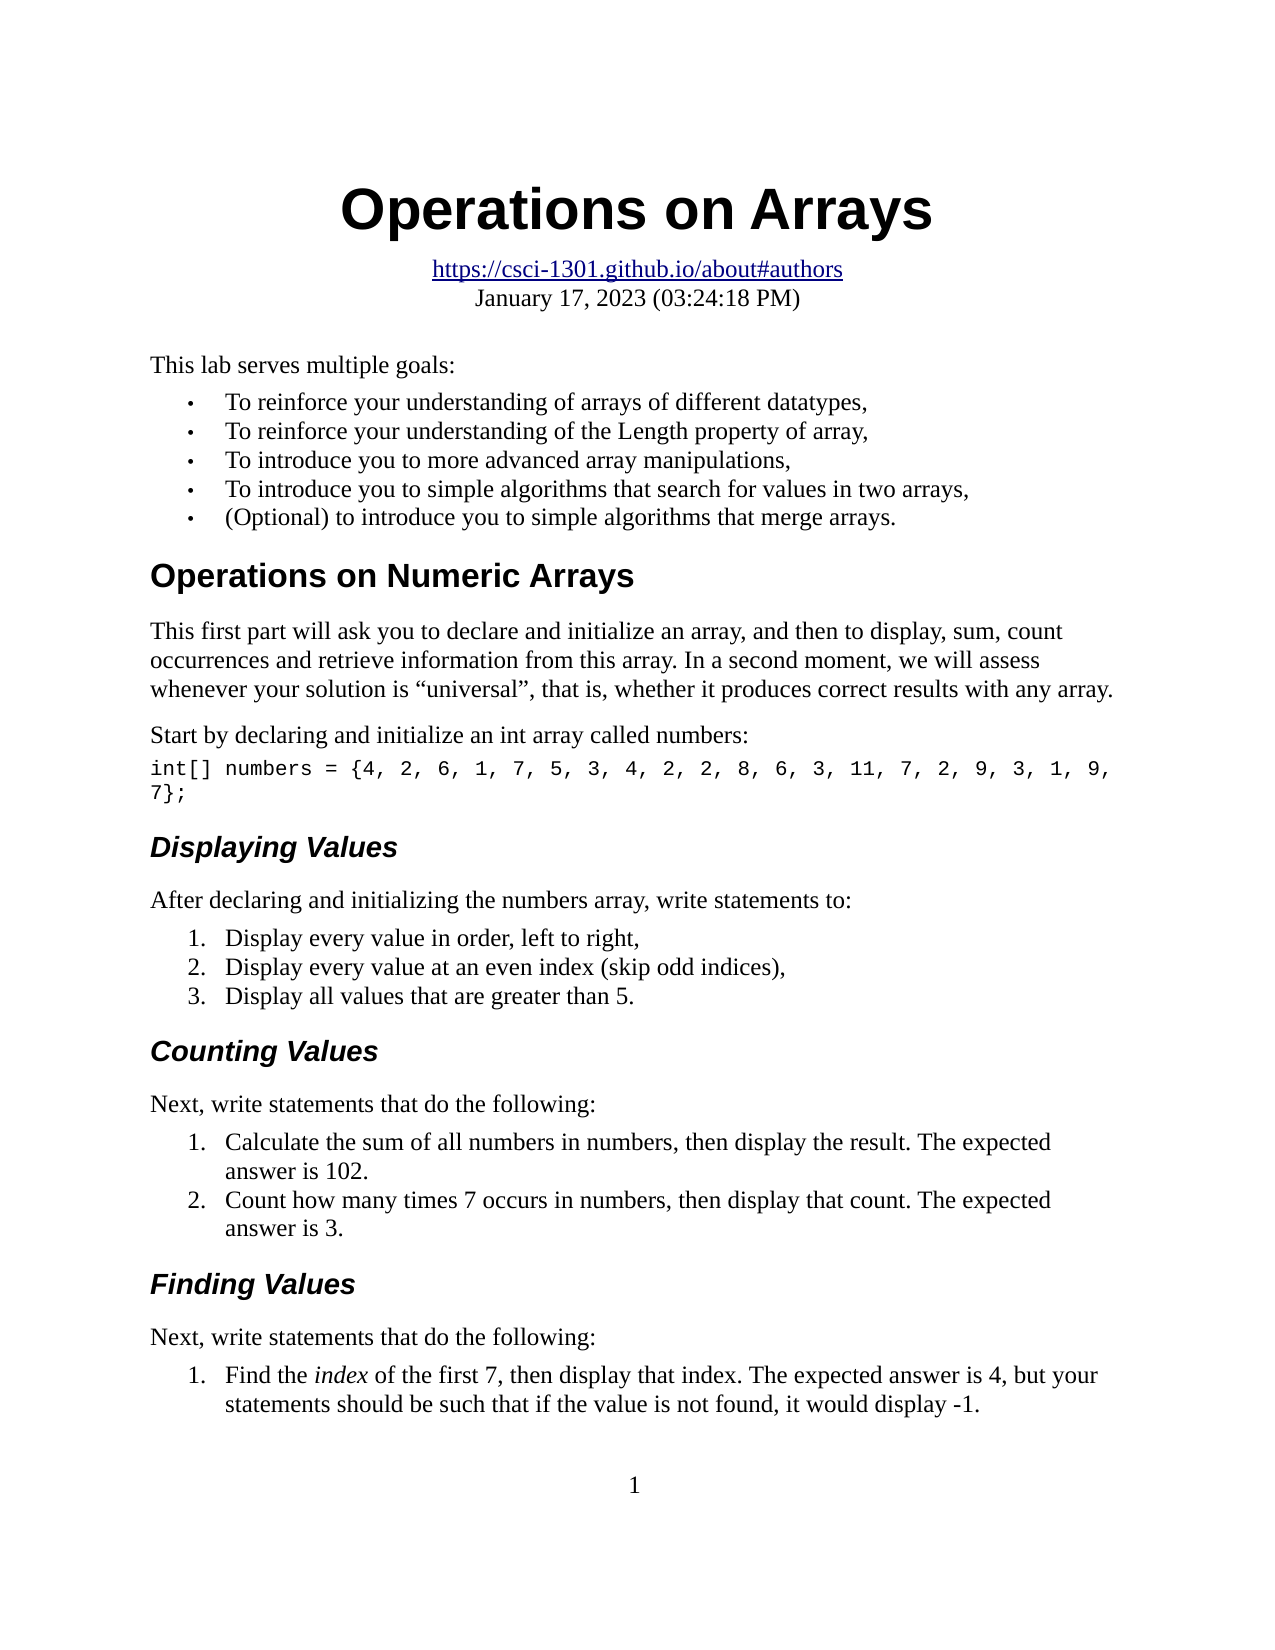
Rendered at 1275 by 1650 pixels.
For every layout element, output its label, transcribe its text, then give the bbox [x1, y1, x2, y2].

subtitle Finding Values [150, 1267, 1125, 1301]
list Display all values that are greater than 5. [187, 981, 1125, 1009]
list (Optional) to introduce you to simple algorithms that merge arrays. [187, 502, 1125, 531]
list Calculate the sum of all numbers in numbers, then display the result. The expected answer is 102. [187, 1127, 1125, 1185]
text This first part will ask you to declare and initialize an array, and then to display, sum, count occurrences and retrieve information from this array. In a second moment, we will assess whenever your solution is “universal”, that is, whether it produces correct results with any array. [150, 616, 1125, 703]
text Start by declaring and initialize an int array called numbers: [150, 721, 1125, 749]
subtitle Operations on Numeric Arrays [150, 556, 1125, 595]
text January 17, 2023 (03:24:18 PM) [150, 283, 1125, 312]
subtitle Counting Values [150, 1034, 1125, 1068]
list Find the index of the first 7, then display that index. The expected answer is 4, but your statements should be such that if the value is not found, it would display -1. [187, 1360, 1125, 1417]
list Display every value in order, left to right, [187, 923, 1125, 952]
text After declaring and initializing the numbers array, write statements to: [150, 886, 1125, 914]
list To introduce you to more advanced array manipulations, [187, 445, 1125, 474]
list To reinforce your understanding of the Length property of array, [187, 416, 1125, 445]
text Next, write statements that do the following: [150, 1322, 1125, 1351]
list Count how many times 7 occurs in numbers, then display that count. The expected answer is 3. [187, 1185, 1125, 1242]
list To reinforce your understanding of arrays of different datatypes, [187, 387, 1125, 416]
list Display every value at an even index (skip odd indices), [187, 952, 1125, 981]
text int[] numbers = {4, 2, 6, 1, 7, 5, 3, 4, 2, 2, 8, 6, 3, 11, 7, 2, 9, 3, 1, 9, 7}; [150, 758, 1125, 806]
subtitle Displaying Values [150, 831, 1125, 864]
title Operations on Arrays [150, 175, 1125, 242]
text https://csci-1301.github.io/about#authors [150, 254, 1125, 283]
text Next, write statements that do the following: [150, 1089, 1125, 1118]
text This lab serves multiple goals: [150, 350, 1125, 378]
list To introduce you to simple algorithms that search for values in two arrays, [187, 474, 1125, 502]
